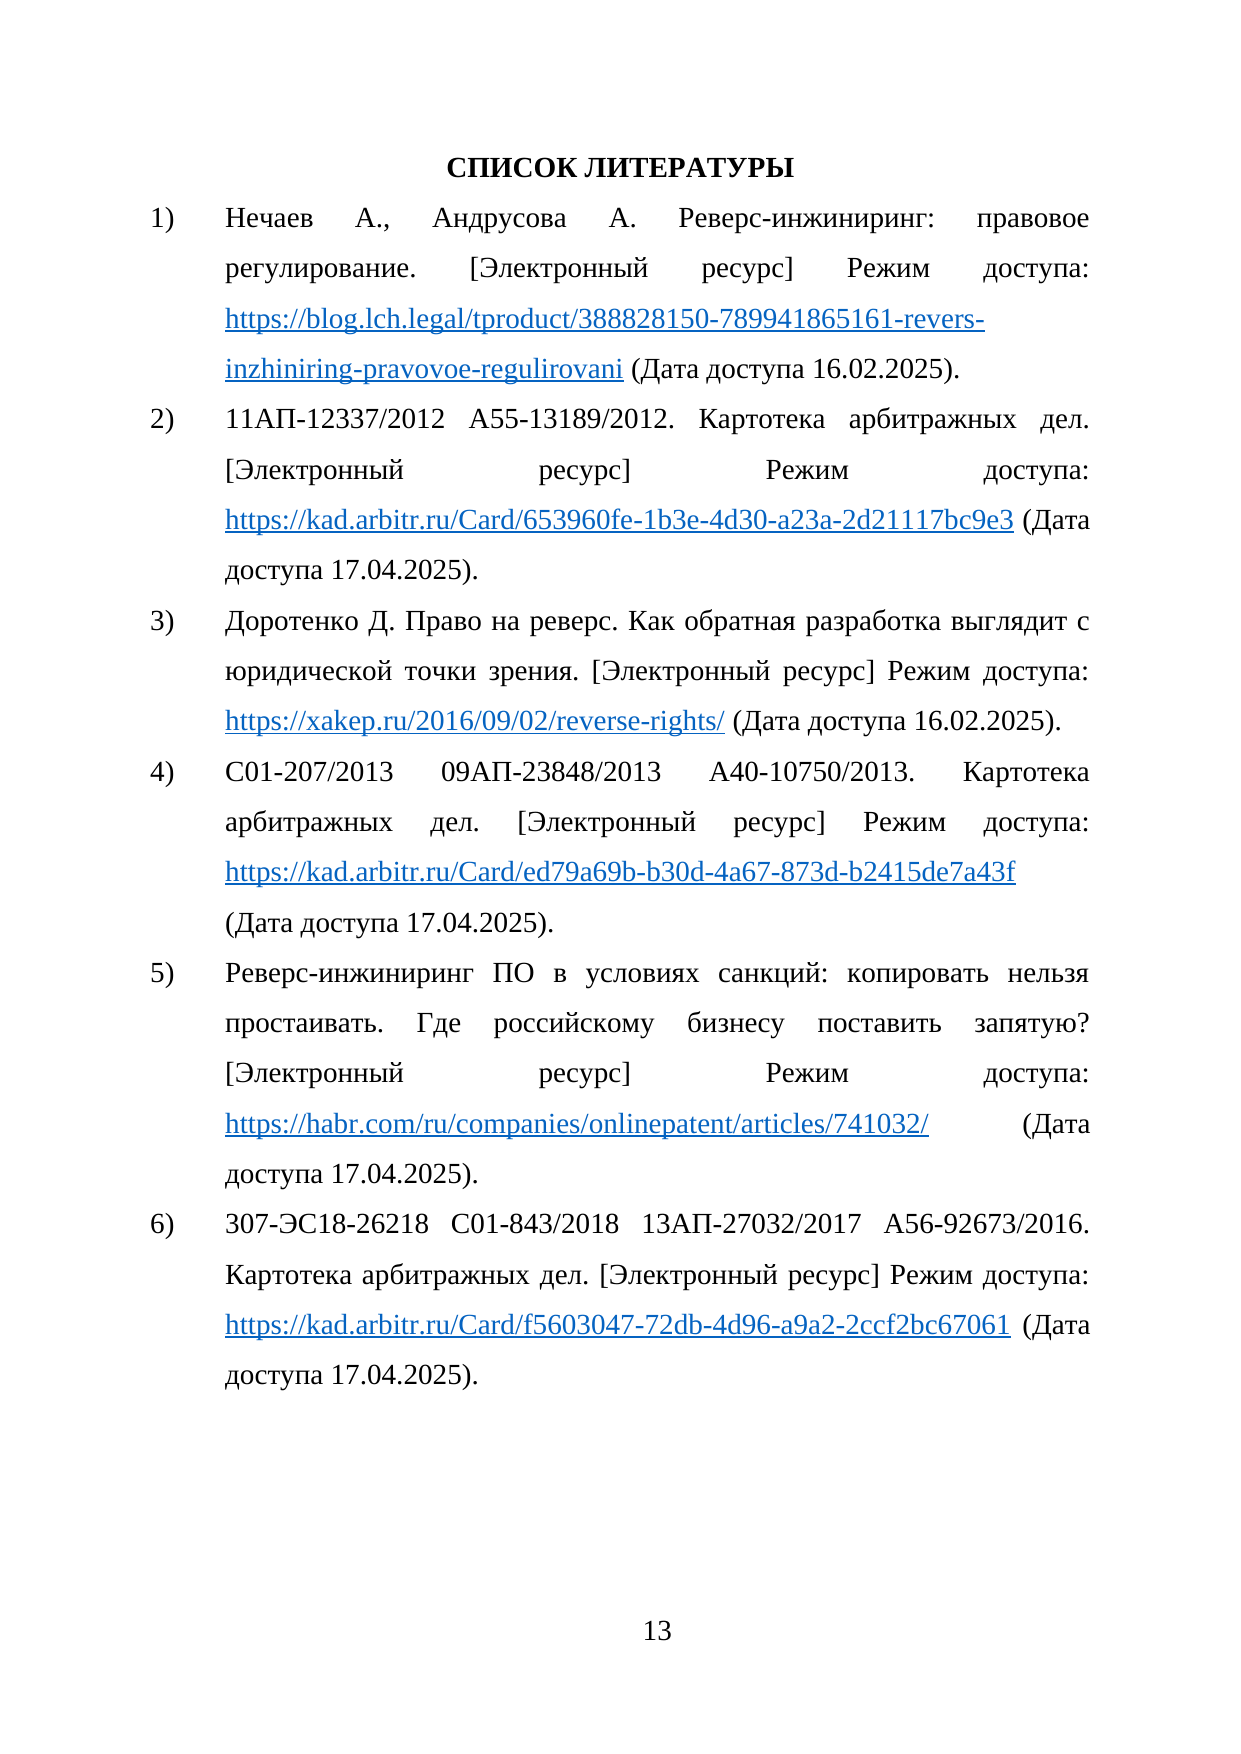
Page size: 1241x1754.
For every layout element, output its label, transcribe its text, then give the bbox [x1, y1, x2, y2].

list 11АП-12337/2012 А55-13189/2012. Картотека арбитражных дел. [Электронный ресурс] Режим доступа: https://kad.arbitr.ru/Card/653960fe-1b3e-4d30-a23a-2d21117bc9e3 (Дата доступа 17.04.2025). [150, 402, 1090, 586]
list Нечаев А., Андрусова А. Реверс-инжиниринг: правовое регулирование. [Электронный ресурс] Режим доступа: https://blog.lch.legal/tproduct/388828150-789941865161-revers-inzhiniring-pravovoe-regulirovani (Дата доступа 16.02.2025). [150, 200, 1090, 385]
subtitle СПИСОК ЛИТЕРАТУРЫ [150, 150, 1090, 183]
list С01-207/2013 09АП-23848/2013 А40-10750/2013. Картотека арбитражных дел. [Электронный ресурс] Режим доступа: https://kad.arbitr.ru/Card/ed79a69b-b30d-4a67-873d-b2415de7a43f (Дата доступа 17.04.2025). [150, 754, 1090, 938]
list Доротенко Д. Право на реверс. Как обратная разработка выглядит с юридической точки зрения. [Электронный ресурс] Режим доступа: https://xakep.ru/2016/09/02/reverse-rights/ (Дата доступа 16.02.2025). [150, 603, 1090, 737]
list 307-ЭС18-26218 С01-843/2018 13АП-27032/2017 А56-92673/2016. Картотека арбитражных дел. [Электронный ресурс] Режим доступа: https://kad.arbitr.ru/Card/f5603047-72db-4d96-a9a2-2ccf2bc67061 (Дата доступа 17.04.2025). [150, 1207, 1090, 1391]
list Реверс-инжиниринг ПО в условиях санкций: копировать нельзя простаивать. Где российскому бизнесу поставить запятую? [Электронный ресурс] Режим доступа: https://habr.com/ru/companies/onlinepatent/articles/741032/ (Дата доступа 17.04.2025). [150, 955, 1090, 1190]
